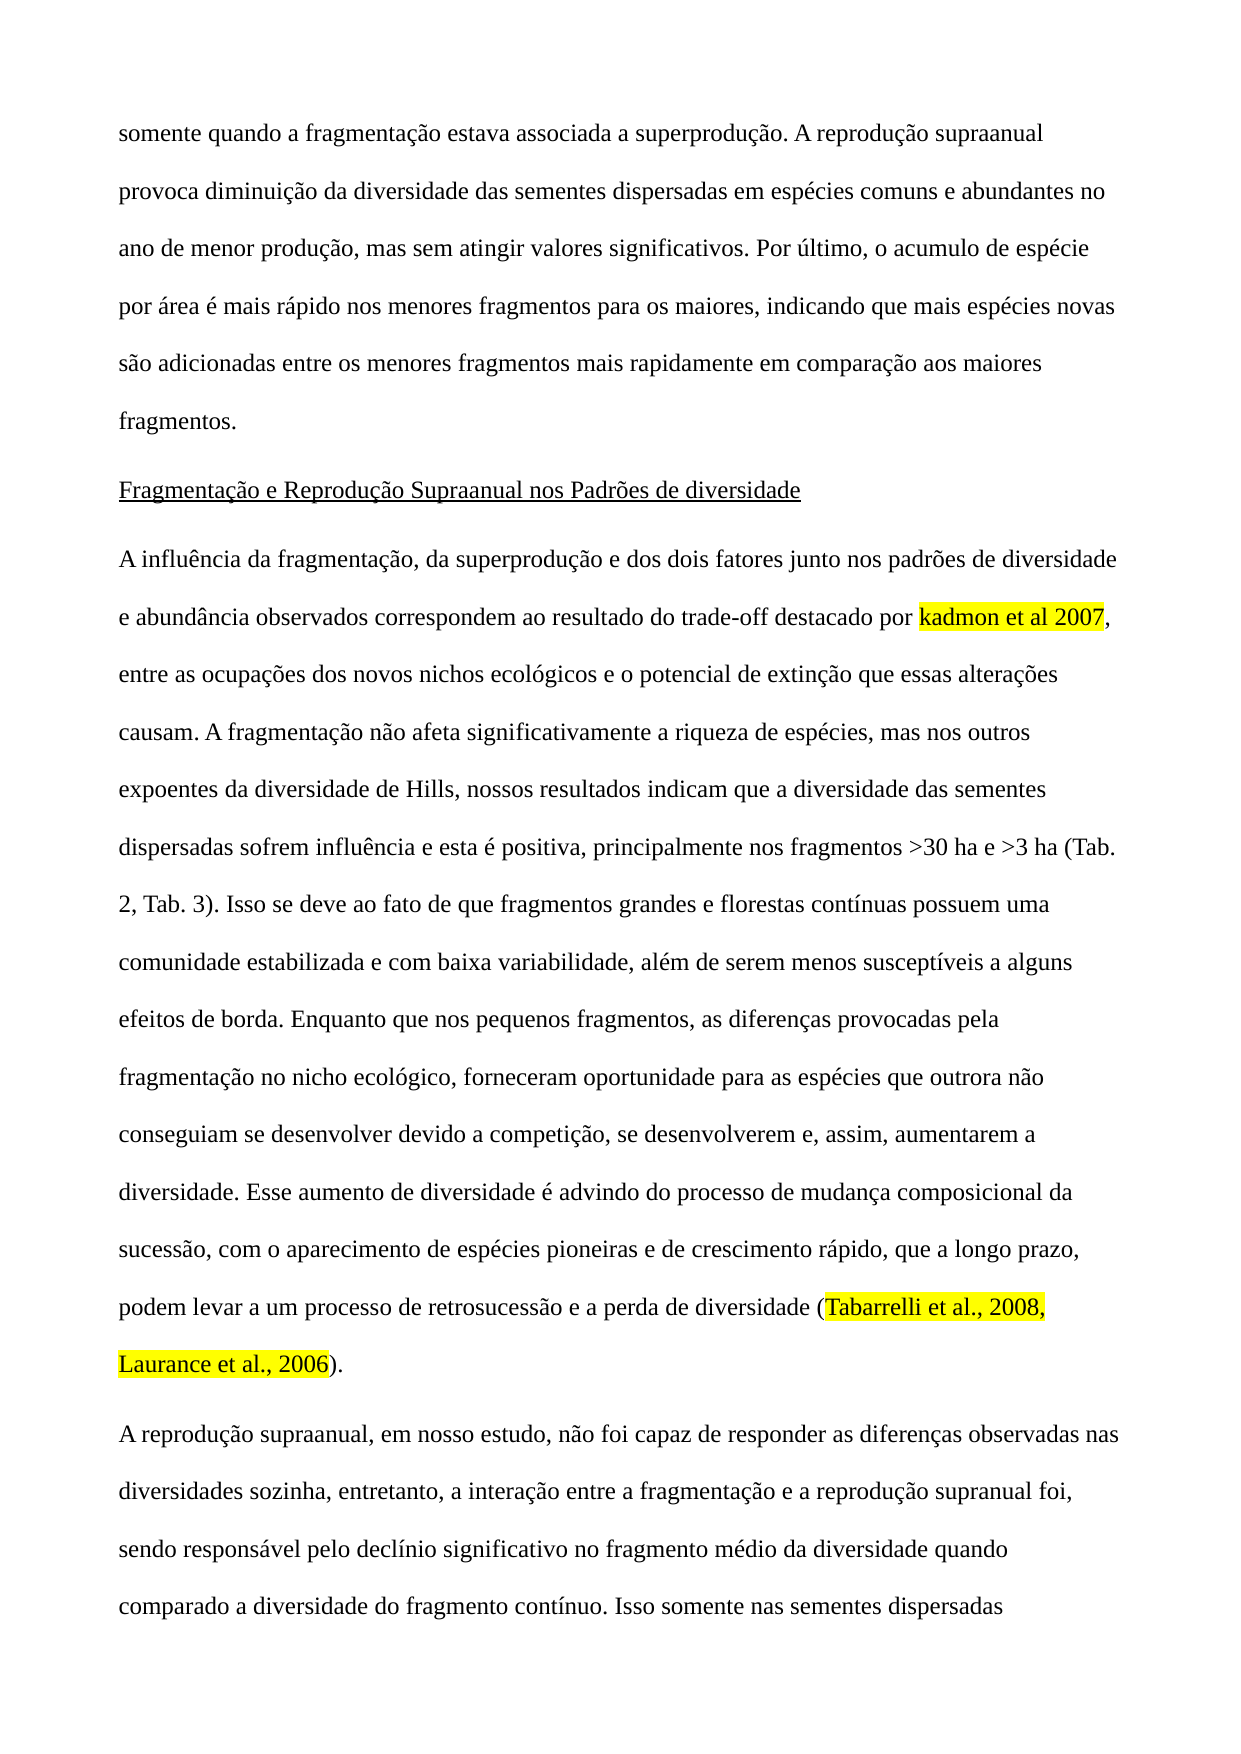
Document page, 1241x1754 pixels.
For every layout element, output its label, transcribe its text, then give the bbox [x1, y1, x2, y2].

text somente quando a fragmentação estava associada a superprodução. A reprodução supraanual provoca diminuição da diversidade das sementes dispersadas em espécies comuns e abundantes no ano de menor produção, mas sem atingir valores significativos. Por último, o acumulo de espécie por área é mais rápido nos menores fragmentos para os maiores, indicando que mais espécies novas são adicionadas entre os menores fragmentos mais rapidamente em comparação aos maiores fragmentos. [118, 118, 1122, 434]
text Fragmentação e Reprodução Supraanual nos Padrões de diversidade [118, 475, 1122, 504]
text A reprodução supraanual, em nosso estudo, não foi capaz de responder as diferenças observadas nas diversidades sozinha, entretanto, a interação entre a fragmentação e a reprodução supranual foi, sendo responsável pelo declínio significativo no fragmento médio da diversidade quando comparado a diversidade do fragmento contínuo. Isso somente nas sementes dispersadas [118, 1419, 1122, 1620]
text A influência da fragmentação, da superprodução e dos dois fatores junto nos padrões de diversidade e abundância observados correspondem ao resultado do trade-off destacado por kadmon et al 2007, entre as ocupações dos novos nichos ecológicos e o potencial de extinção que essas alterações causam. A fragmentação não afeta significativamente a riqueza de espécies, mas nos outros expoentes da diversidade de Hills, nossos resultados indicam que a diversidade das sementes dispersadas sofrem influência e esta é positiva, principalmente nos fragmentos >30 ha e >3 ha (Tab. 2, Tab. 3). Isso se deve ao fato de que fragmentos grandes e florestas contínuas possuem uma comunidade estabilizada e com baixa variabilidade, além de serem menos susceptíveis a alguns efeitos de borda. Enquanto que nos pequenos fragmentos, as diferenças provocadas pela fragmentação no nicho ecológico, forneceram oportunidade para as espécies que outrora não conseguiam se desenvolver devido a competição, se desenvolverem e, assim, aumentarem a diversidade. Esse aumento de diversidade é advindo do processo de mudança composicional da sucessão, com o aparecimento de espécies pioneiras e de crescimento rápido, que a longo prazo, podem levar a um processo de retrosucessão e a perda de diversidade (Tabarrelli et al., 2008, Laurance et al., 2006). [118, 544, 1122, 1378]
